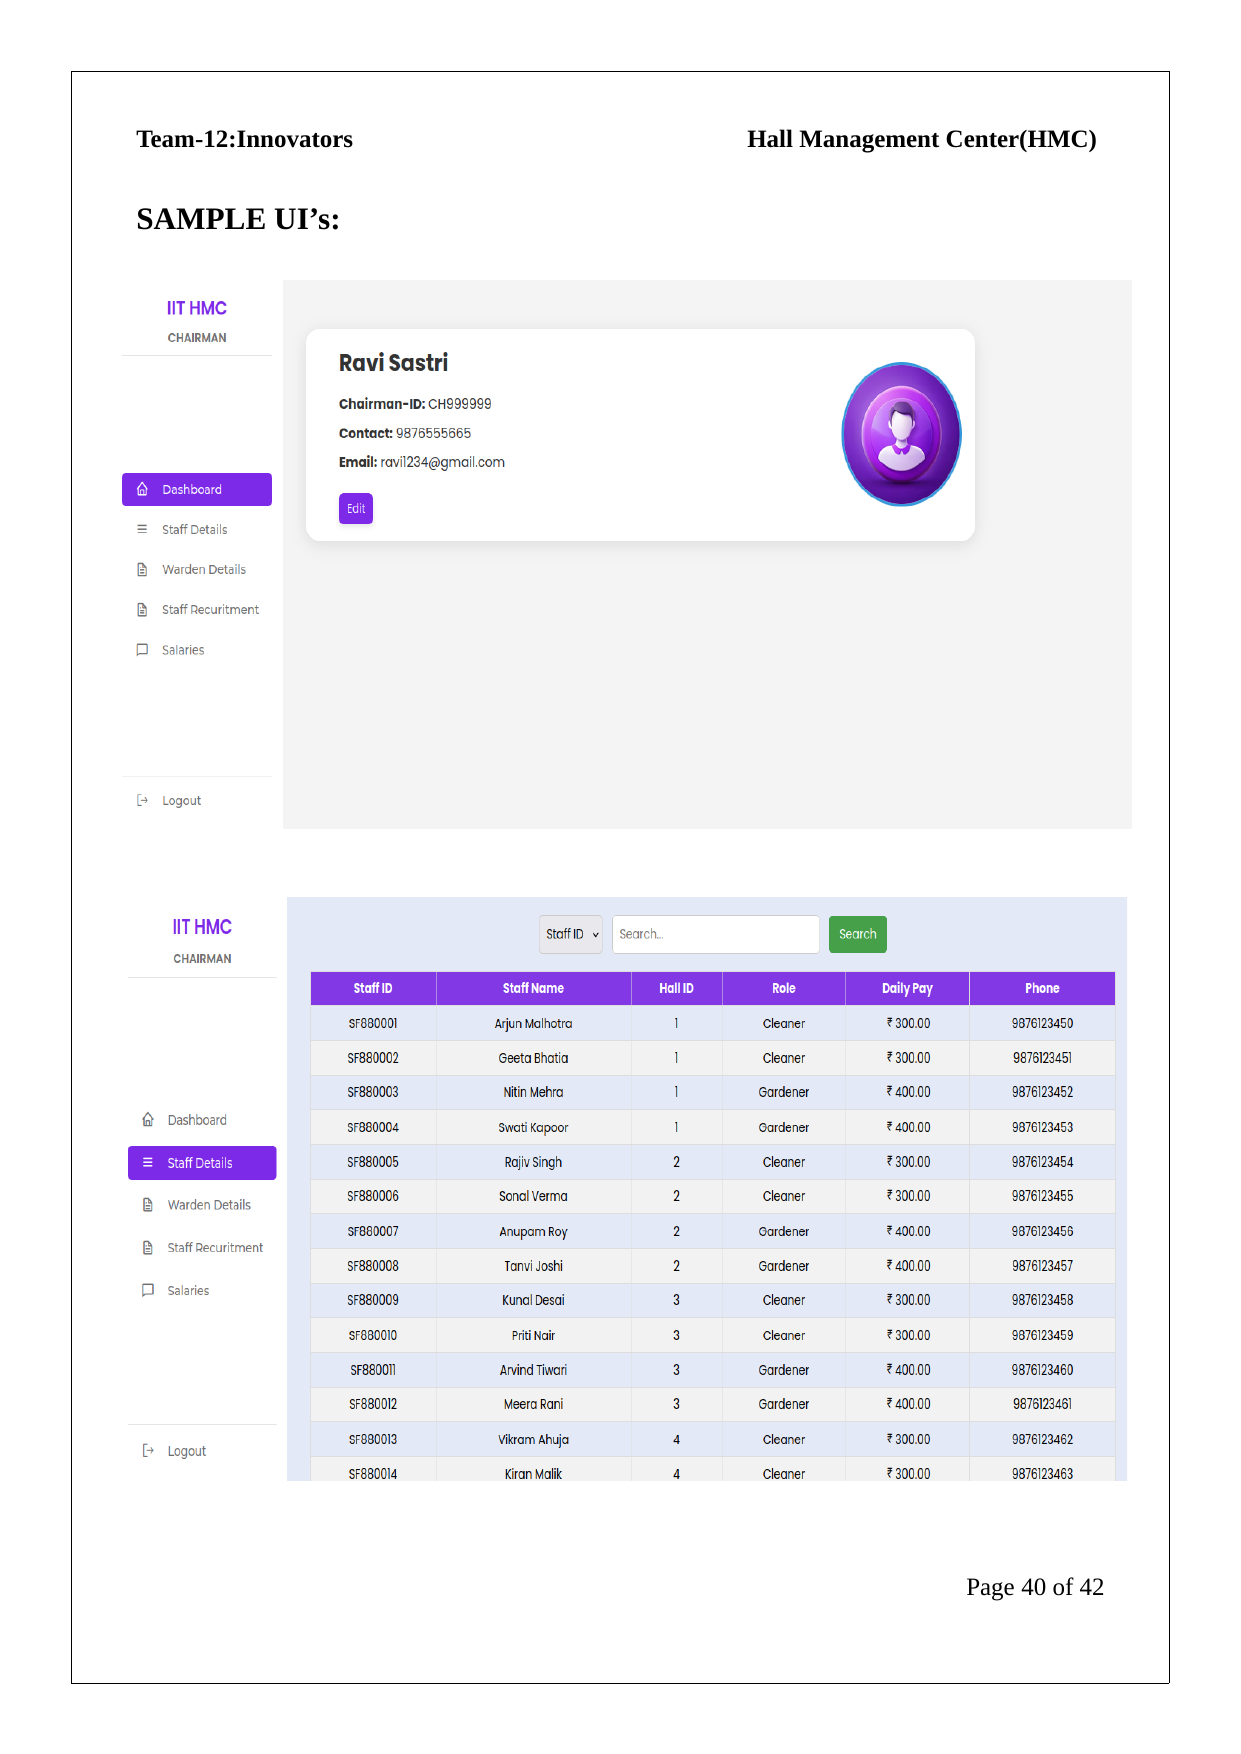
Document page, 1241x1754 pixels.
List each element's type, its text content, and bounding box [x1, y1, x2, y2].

picture [111, 280, 1132, 829]
text SAMPLE UI’s: [136, 200, 1104, 236]
picture [117, 897, 1128, 1481]
